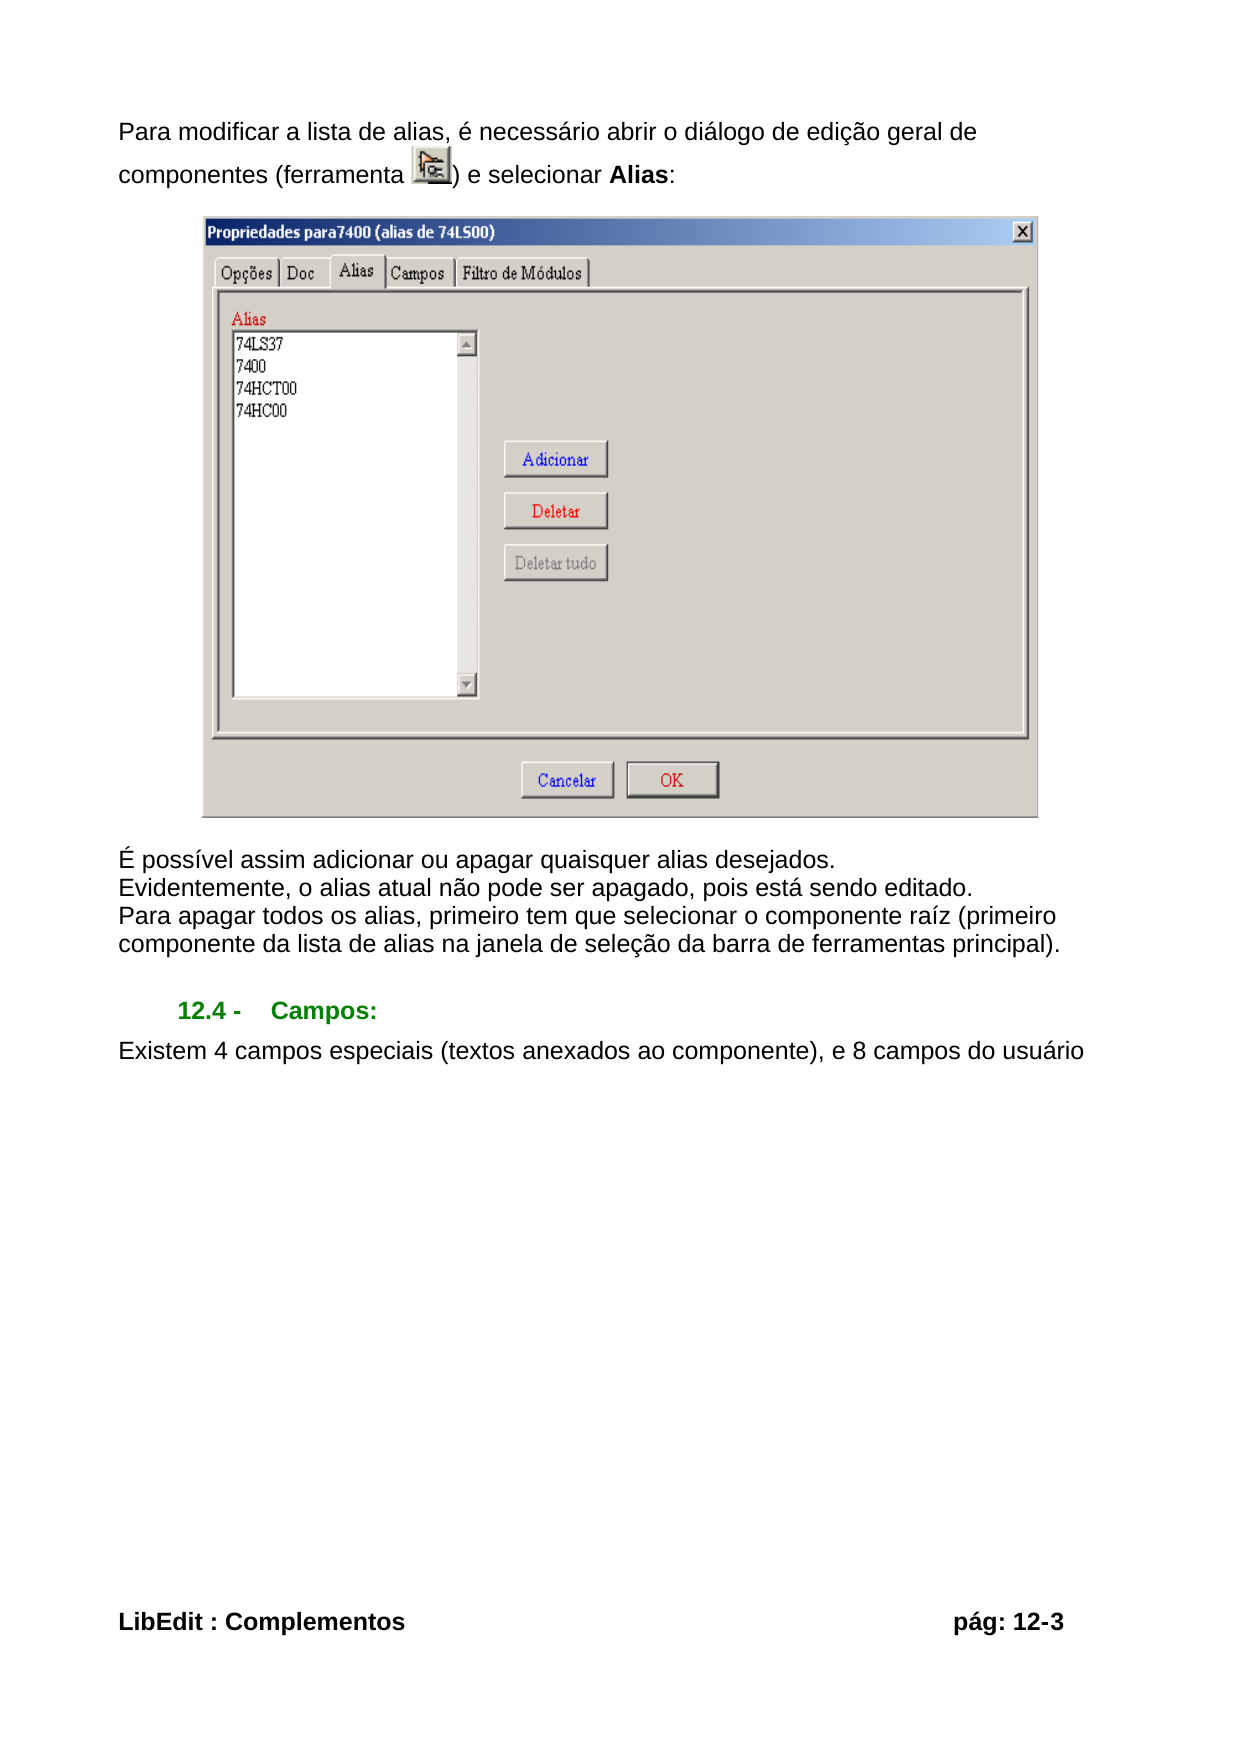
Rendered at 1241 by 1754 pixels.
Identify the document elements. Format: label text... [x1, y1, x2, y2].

picture [202, 216, 1039, 818]
text É possível assim adicionar ou apagar quaisquer alias desejados. [118, 846, 1122, 874]
text Existem 4 campos especiais (textos anexados ao componente), e 8 campos do usuário [118, 1037, 1122, 1065]
text Para apagar todos os alias, primeiro tem que selecionar o componente raíz (primeiro componente da lista de alias na janela de seleção da barra de ferramentas principal). [118, 902, 1122, 957]
text Para modificar a lista de alias, é necessário abrir o diálogo de edição geral de componentes (ferramenta ) e selecionar Alias: [118, 118, 1122, 189]
subtitle Campos: [177, 997, 1122, 1025]
text Evidentemente, o alias atual não pode ser apagado, pois está sendo editado. [118, 874, 1122, 902]
picture [411, 146, 452, 184]
